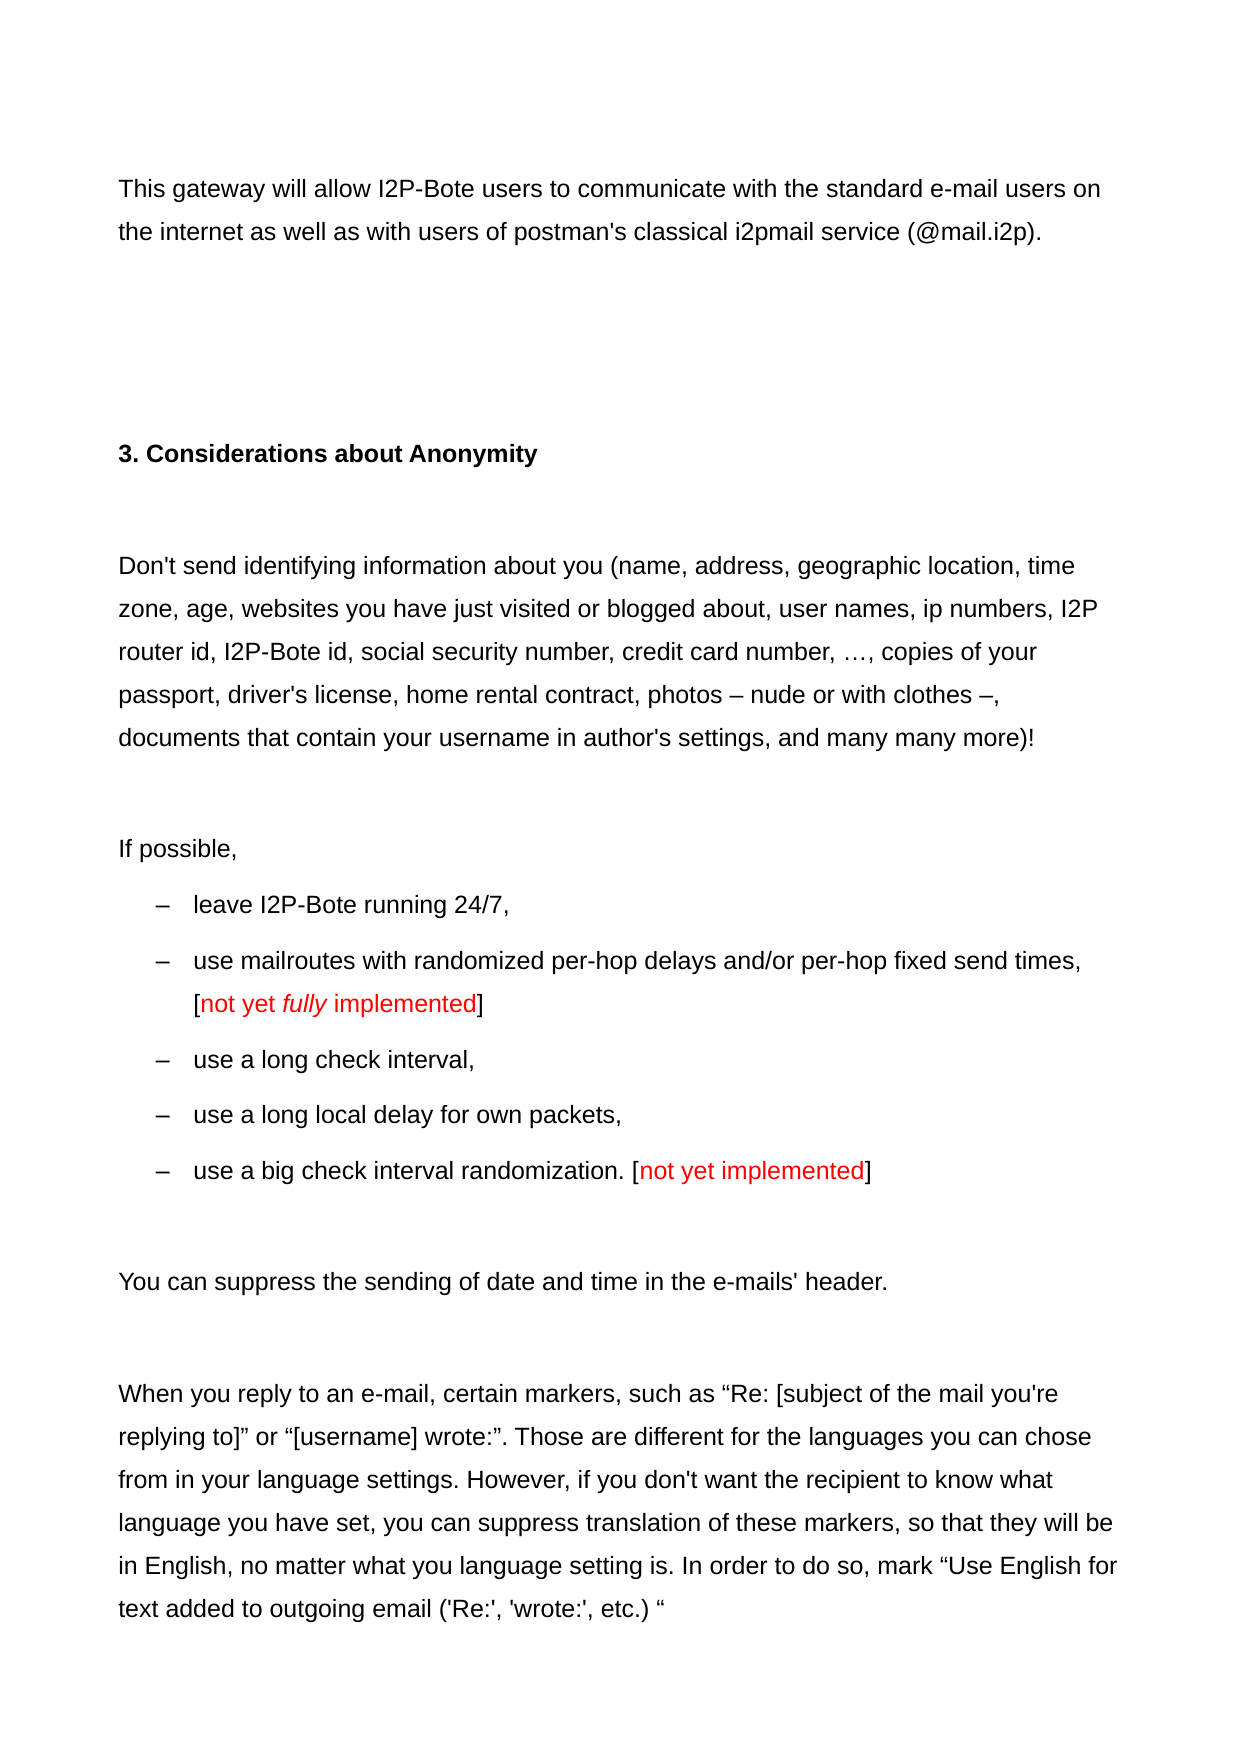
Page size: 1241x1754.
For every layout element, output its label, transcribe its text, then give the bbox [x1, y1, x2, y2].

list use a long check interval, [156, 1044, 1122, 1073]
text Don't send identifying information about you (name, address, geographic location, time zone, age, websites you have just visited or blogged about, user names, ip numbers, I2P router id, I2P-Bote id, social security number, credit card number, …, copies of your passport, driver's license, home rental contract, photos – nude or with clothes –, documents that contain your username in author's settings, and many many more)! [118, 551, 1122, 752]
list use mailroutes with randomized per-hop delays and/or per-hop fixed send times, [not yet fully implemented] [156, 946, 1122, 1018]
text This gateway will allow I2P-Bote users to communicate with the standard e-mail users on the internet as well as with users of postman's classical i2pmail service (@mail.i2p). [118, 174, 1122, 246]
text If possible, [118, 834, 1122, 863]
text You can suppress the sending of date and time in the e-mails' header. [118, 1267, 1122, 1296]
text When you reply to an e-mail, certain markers, such as “Re: [subject of the mail you're replying to]” or “[username] wrote:”. Those are different for the languages you can chose from in your language settings. However, if you don't want the recipient to know what language you have set, you can suppress translation of these markers, so that they will be in English, no matter what you language setting is. In order to do so, mark “Use English for text added to outgoing email ('Re:', 'wrote:', etc.) “ [118, 1379, 1122, 1623]
text 3. Considerations about Anonymity [118, 439, 1122, 468]
list leave I2P-Bote running 24/7, [156, 890, 1122, 919]
list use a long local delay for own packets, [156, 1100, 1122, 1129]
list use a big check interval randomization. [not yet implemented] [156, 1156, 1122, 1185]
